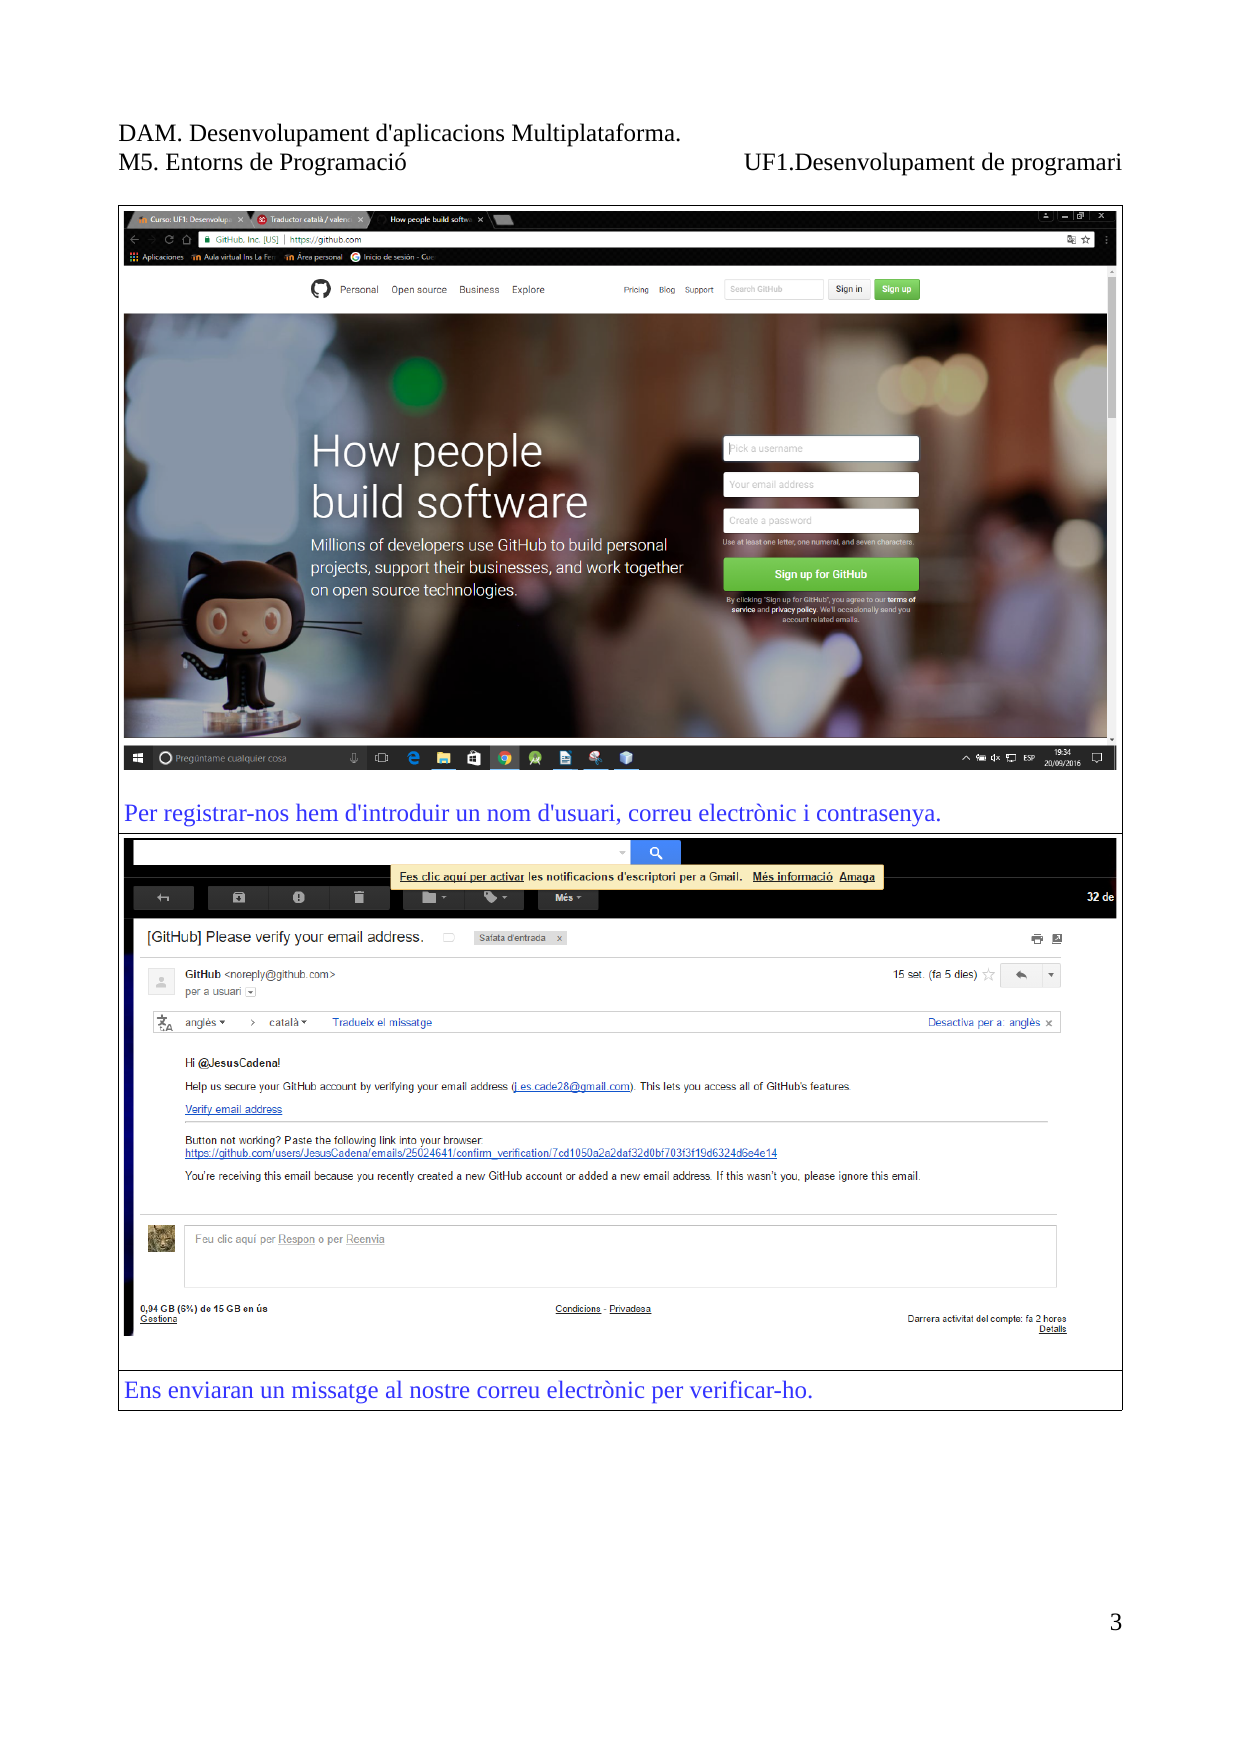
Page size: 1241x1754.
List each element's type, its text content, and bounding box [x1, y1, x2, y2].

table_header Per registrar-nos hem d'introduir un nom d'usuari, correu electrònic i contrasenya. [119, 206, 1122, 832]
table_cell Ens enviaran un missatge al nostre correu electrònic per verificar-ho. [119, 1371, 1122, 1410]
table_cell [119, 834, 1122, 1370]
picture [123, 211, 1117, 770]
picture [123, 838, 1117, 1336]
